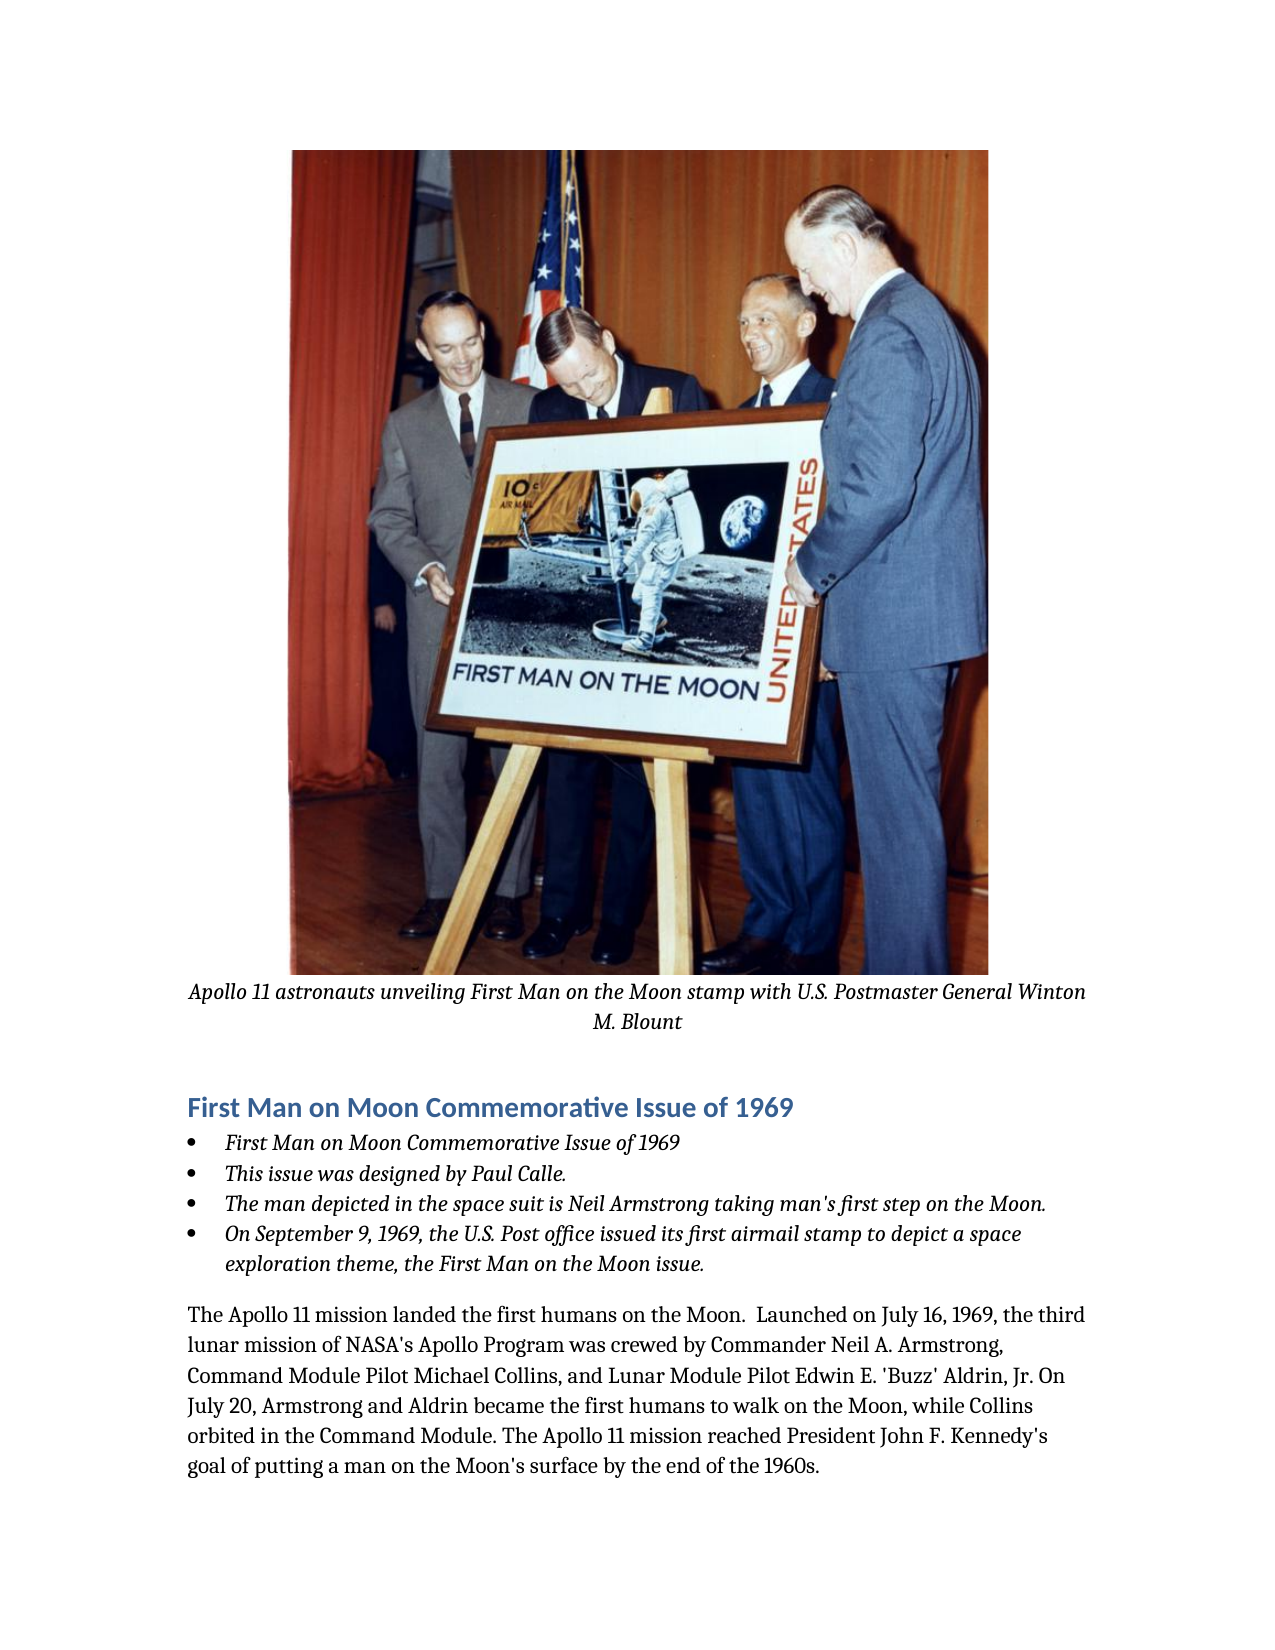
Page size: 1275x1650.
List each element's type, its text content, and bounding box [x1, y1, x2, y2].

text The Apollo 11 mission landed the first humans on the Moon. Launched on July 16, 1969, the third lunar mission of NASA's Apollo Program was crewed by Commander Neil A. Armstrong, Command Module Pilot Michael Collins, and Lunar Module Pilot Edwin E. 'Buzz' Aldrin, Jr. On July 20, Armstrong and Aldrin became the first humans to walk on the Moon, while Collins orbited in the Command Module. The Apollo 11 mission reached President John F. Kennedy's goal of putting a man on the Moon's surface by the end of the 1960s. [187, 1302, 1087, 1479]
text Apollo 11 astronauts unveiling First Man on the Moon stamp with U.S. Postmaster General Winton M. Blount [187, 150, 1087, 1035]
list This issue was designed by Paul Calle. [187, 1160, 1087, 1187]
list On September 9, 1969, the U.S. Post office issued its first airmail stamp to depict a space exploration theme, the First Man on the Moon issue. [187, 1221, 1087, 1277]
list The man depicted in the space suit is Neil Armstrong taking man's first step on the Moon. [187, 1191, 1087, 1217]
picture [286, 150, 989, 975]
list First Man on Moon Commemorative Issue of 1969 [187, 1130, 1087, 1157]
subtitle First Man on Moon Commemorative Issue of 1969 [187, 1089, 1087, 1125]
